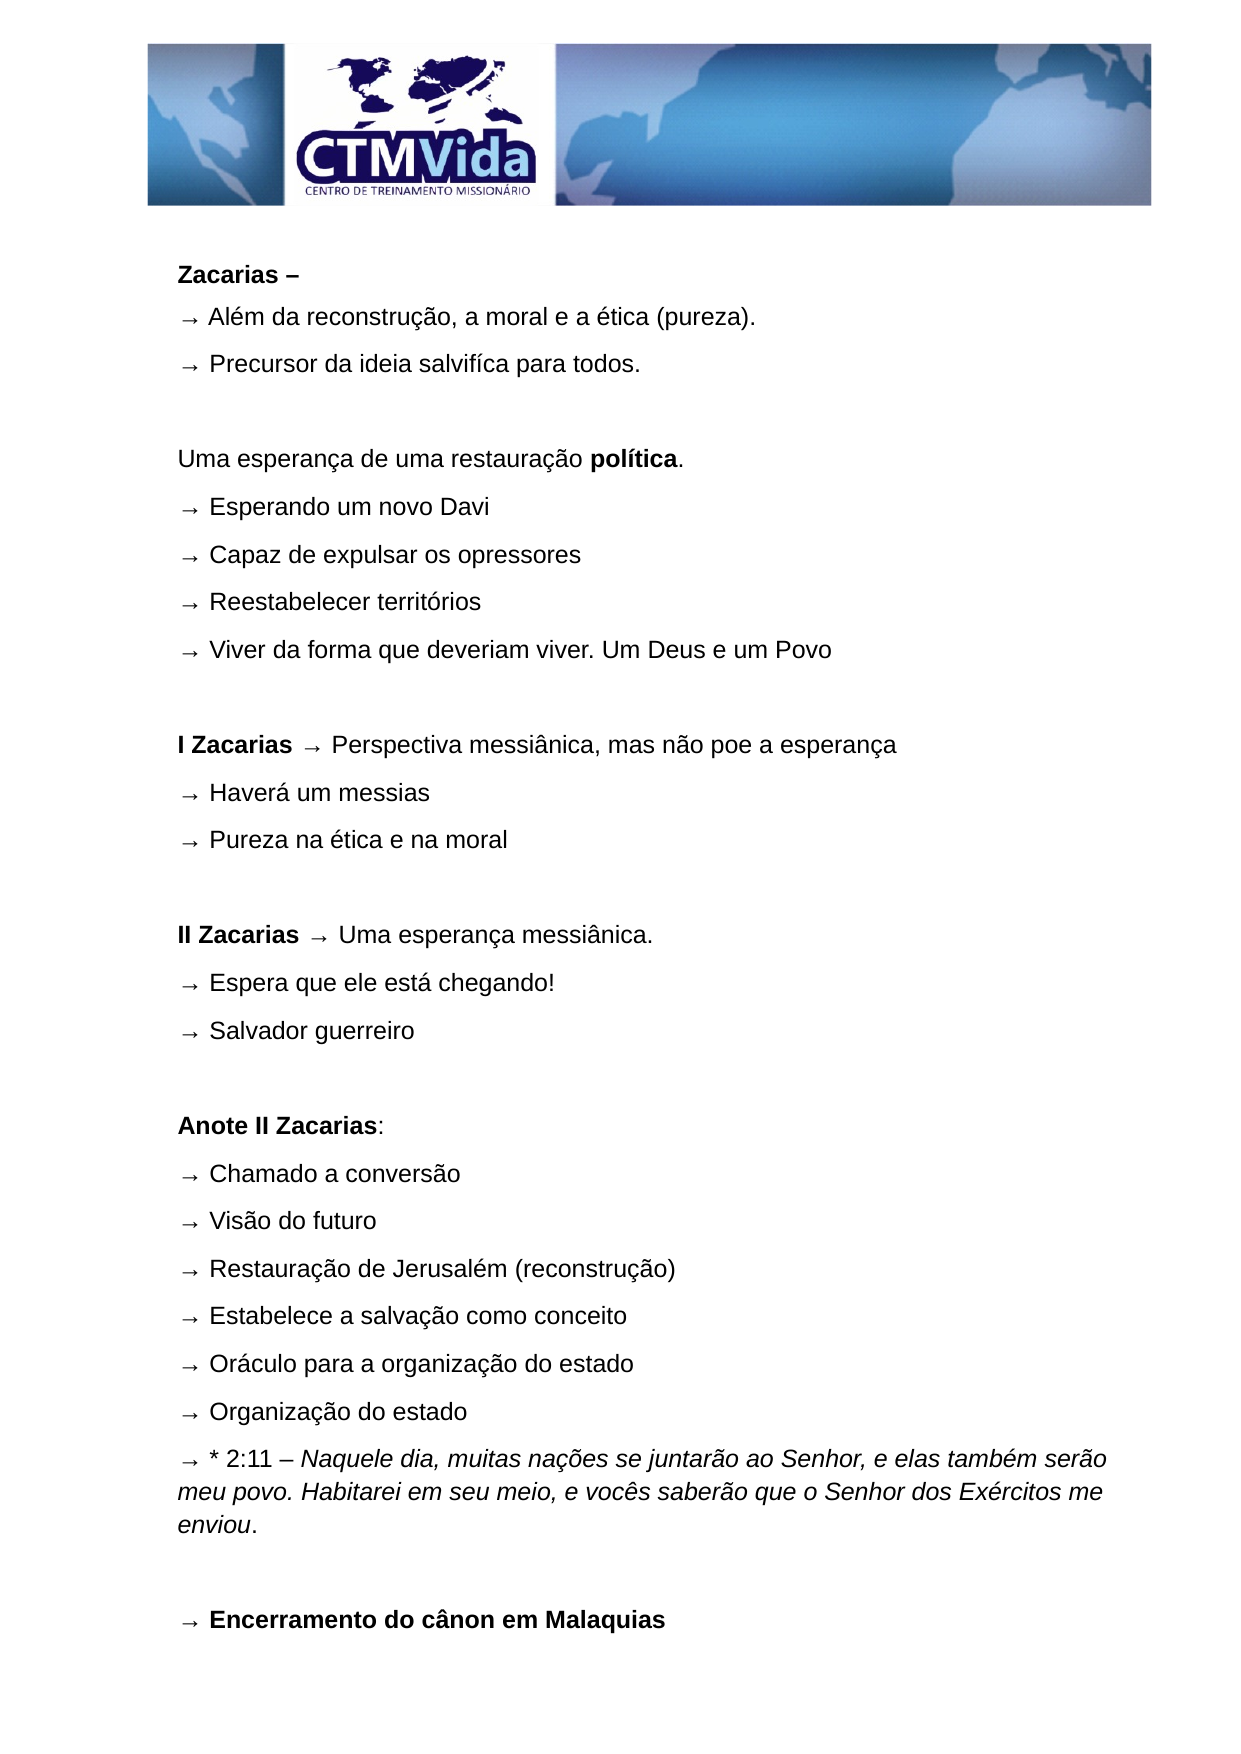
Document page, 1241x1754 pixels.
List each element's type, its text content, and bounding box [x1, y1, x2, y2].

text → * 2:11 – Naquele dia, muitas nações se juntarão ao Senhor, e elas também serão meu povo. Habitarei em seu meio, e vocês saberão que o Senhor dos Exércitos me enviou. [177, 1444, 1122, 1539]
text → Organização do estado [177, 1397, 1122, 1425]
text → Haverá um messias [177, 778, 1122, 806]
text → Salvador guerreiro [177, 1016, 1122, 1044]
picture [147, 43, 1152, 206]
text → Reestabelecer territórios [177, 587, 1122, 616]
text → Pureza na ética e na moral [177, 825, 1122, 854]
text → Encerramento do cânon em Malaquias [177, 1605, 1122, 1634]
subtitle Zacarias – [177, 260, 1122, 289]
text Anote II Zacarias: [177, 1111, 1122, 1140]
text Uma esperança de uma restauração política. [177, 444, 1122, 473]
text → Chamado a conversão [177, 1158, 1122, 1187]
text → Oráculo para a organização do estado [177, 1349, 1122, 1378]
text → Restauração de Jerusalém (reconstrução) [177, 1254, 1122, 1282]
text I Zacarias → Perspectiva messiânica, mas não poe a esperança [177, 730, 1122, 759]
text → Viver da forma que deveriam viver. Um Deus e um Povo [177, 635, 1122, 664]
text → Capaz de expulsar os opressores [177, 540, 1122, 568]
text → Visão do futuro [177, 1206, 1122, 1235]
text II Zacarias → Uma esperança messiânica. [177, 921, 1122, 949]
text → Precursor da ideia salvifíca para todos. [177, 349, 1122, 378]
text → Espera que ele está chegando! [177, 968, 1122, 997]
text → Estabelece a salvação como conceito [177, 1301, 1122, 1330]
text → Esperando um novo Davi [177, 492, 1122, 521]
text → Além da reconstrução, a moral e a ética (pureza). [177, 302, 1122, 330]
